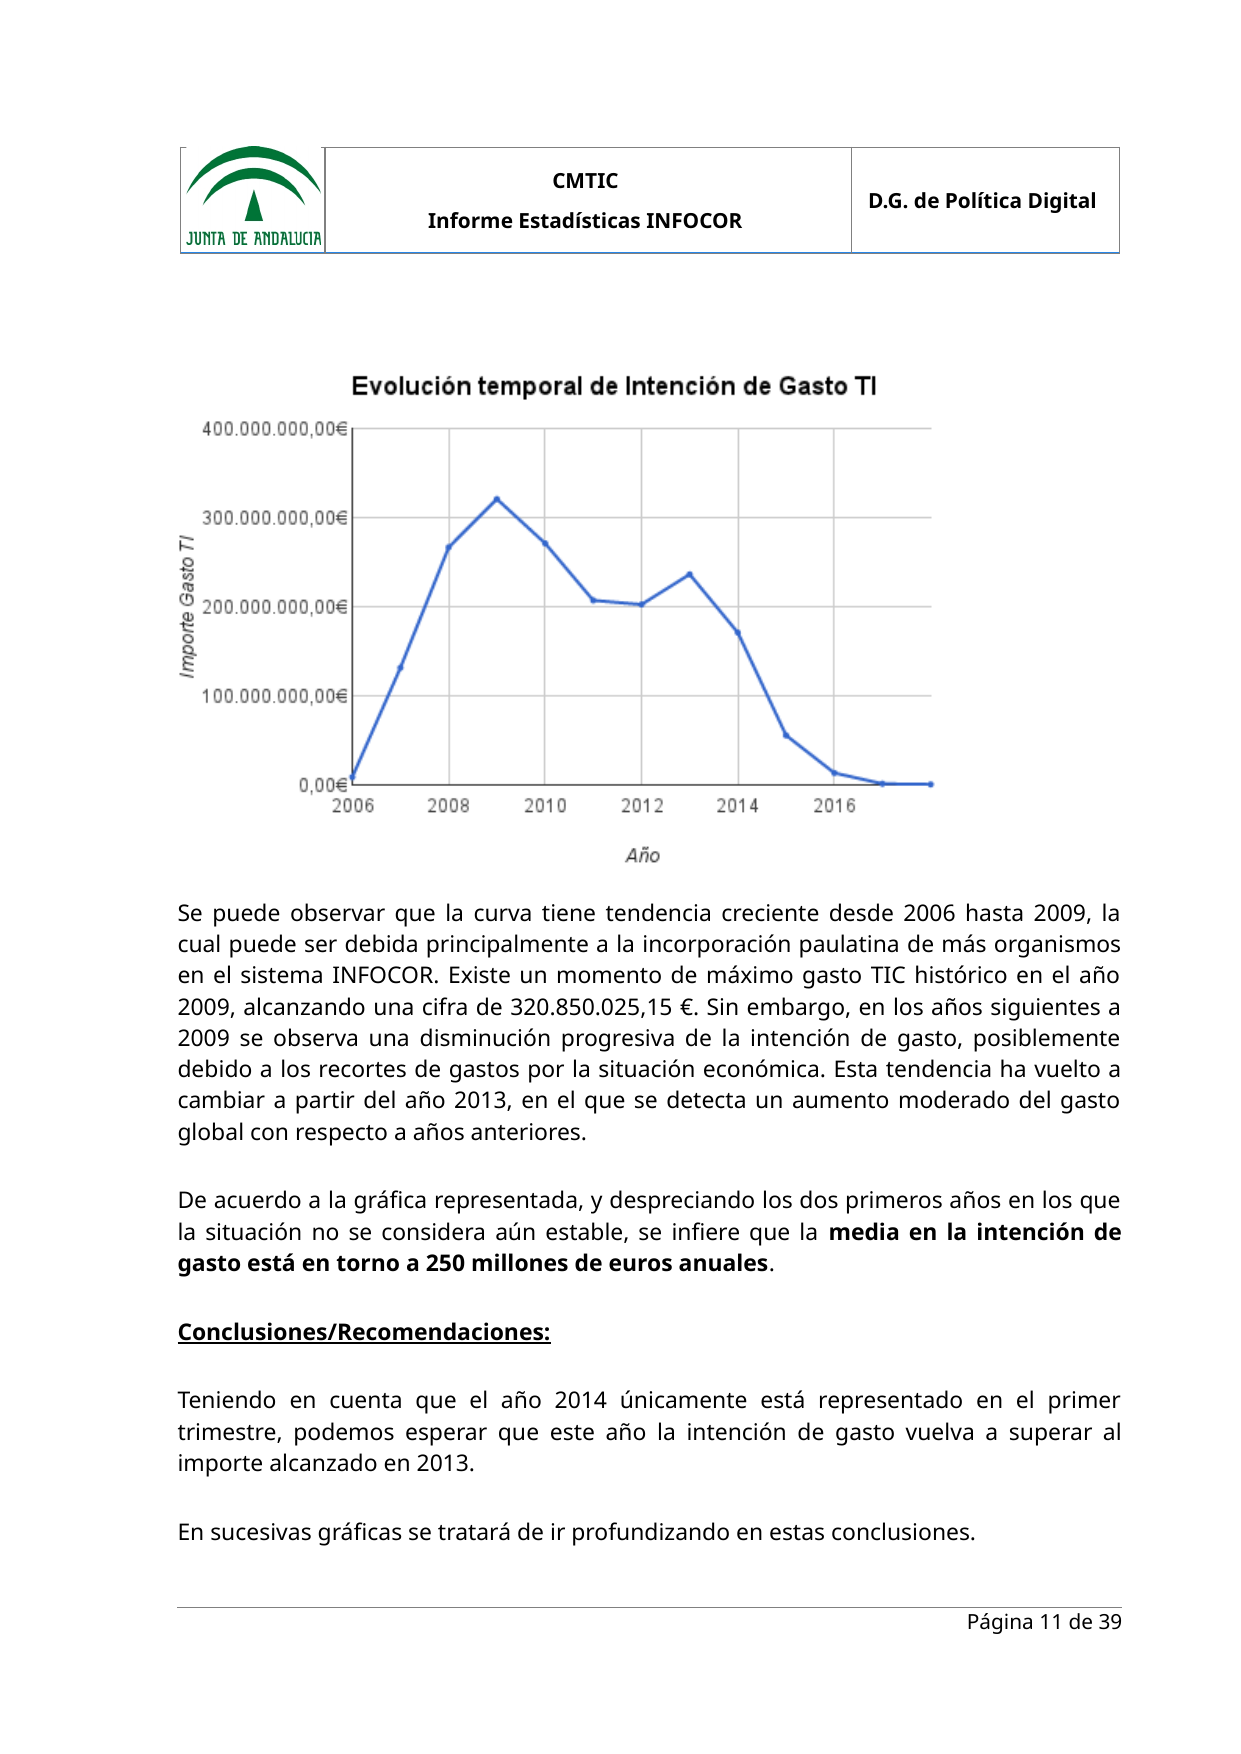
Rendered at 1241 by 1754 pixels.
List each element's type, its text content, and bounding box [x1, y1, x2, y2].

text Teniendo en cuenta que el año 2014 únicamente está representado en el primer trimestre, podemos esperar que este año la intención de gasto vuelva a superar al importe alcanzado en 2013. [177, 1384, 1122, 1478]
picture [186, 146, 321, 245]
text En sucesivas gráficas se tratará de ir profundizando en estas conclusiones. [177, 1516, 1122, 1547]
picture [172, 317, 1110, 897]
text Conclusiones/Recomendaciones: [177, 1316, 1122, 1347]
text De acuerdo a la gráfica representada, y despreciando los dos primeros años en los que la situación no se considera aún estable, se infiere que la media en la intención de gasto está en torno a 250 millones de euros anuales. [177, 1184, 1122, 1278]
text Se puede observar que la curva tiene tendencia creciente desde 2006 hasta 2009, la cual puede ser debida principalmente a la incorporación paulatina de más organismos en el sistema INFOCOR. Existe un momento de máximo gasto TIC histórico en el año 2009, alcanzando una cifra de 320.850.025,15 €. Sin embargo, en los años siguientes a 2009 se observa una disminución progresiva de la intención de gasto, posiblemente debido a los recortes de gastos por la situación económica. Esta tendencia ha vuelto a cambiar a partir del año 2013, en el que se detecta un aumento moderado del gasto global con respecto a años anteriores. [177, 311, 1122, 1147]
